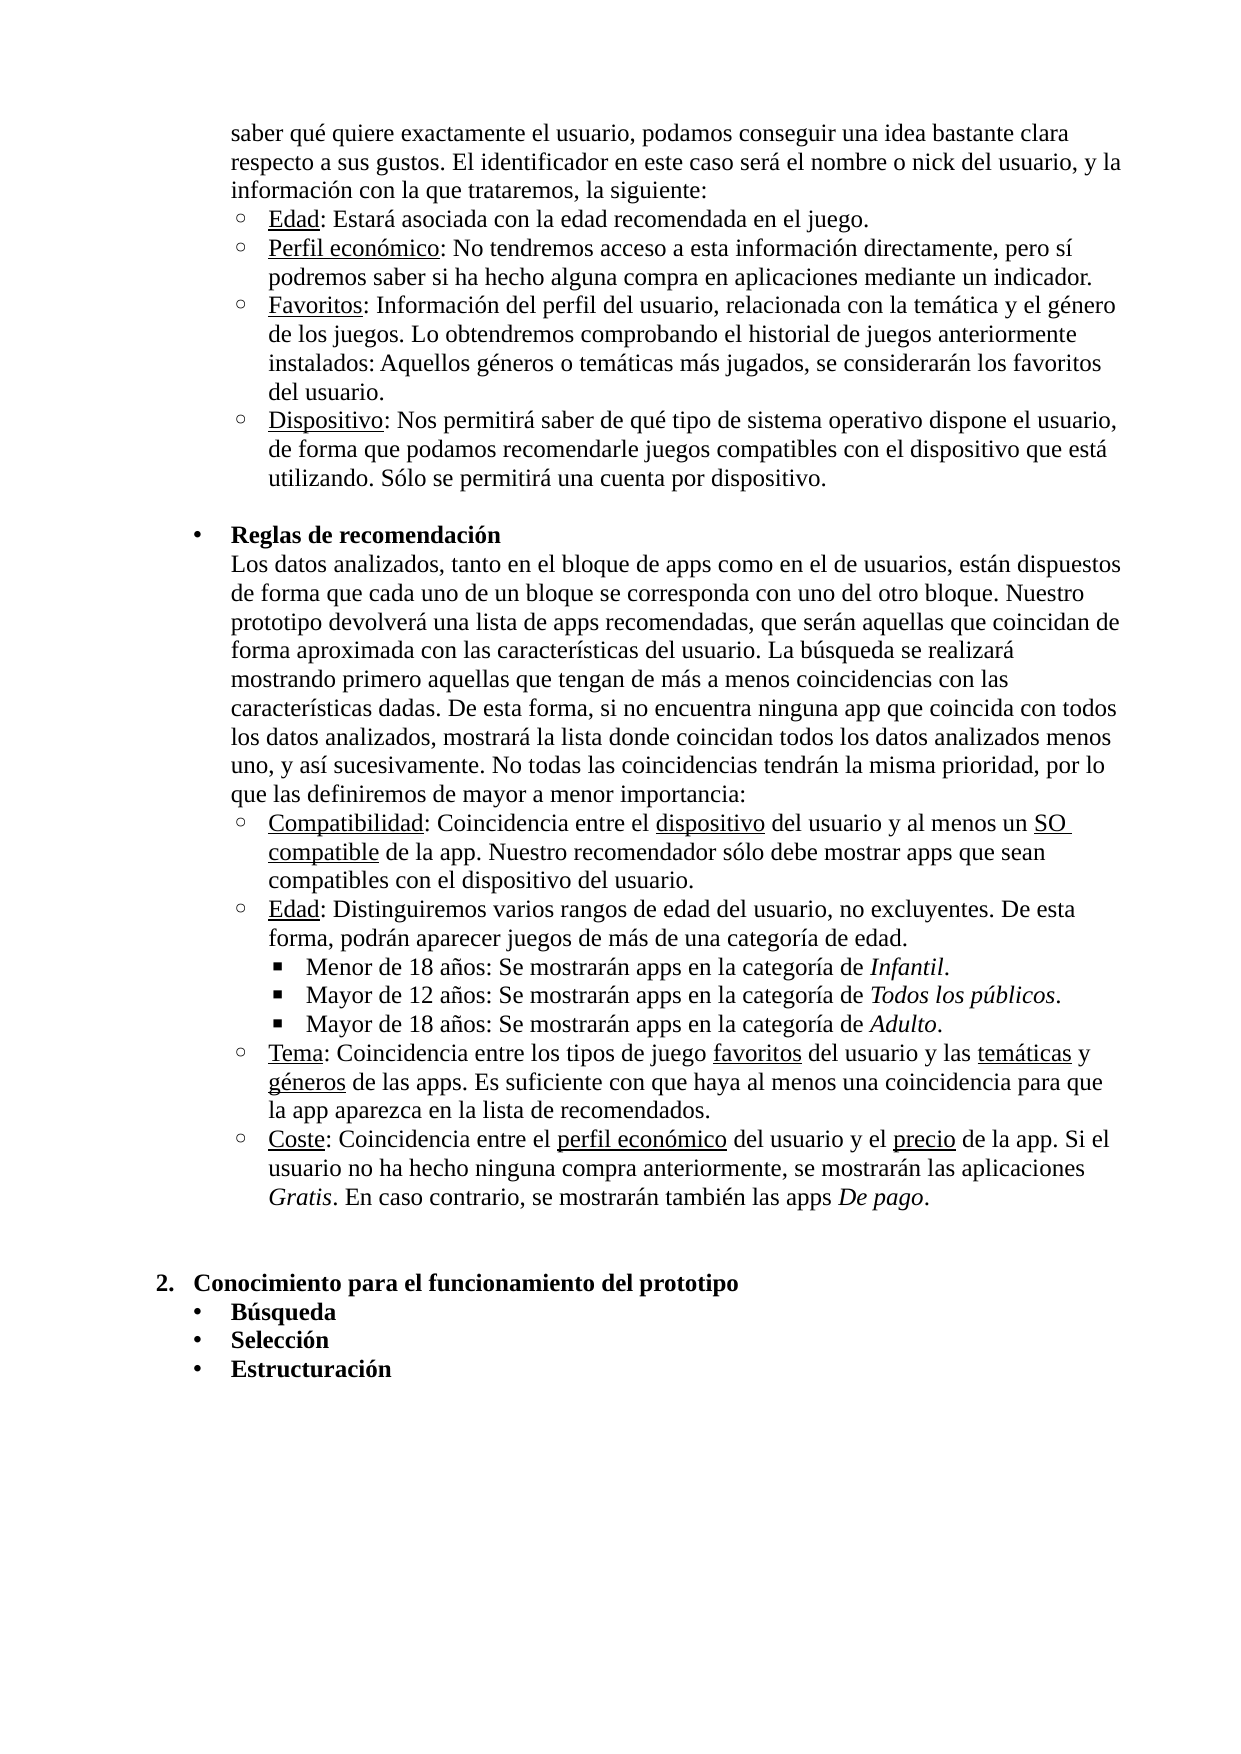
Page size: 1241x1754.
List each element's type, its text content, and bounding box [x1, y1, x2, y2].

list Conocimiento para el funcionamiento del prototipo [156, 1268, 1122, 1297]
list Menor de 18 años: Se mostrarán apps en la categoría de Infantil. [268, 952, 1122, 981]
list saber qué quiere exactamente el usuario, podamos conseguir una idea bastante clara respecto a sus gustos. El identificador en este caso será el nombre o nick del usuario, y la información con la que trataremos, la siguiente: [193, 118, 1122, 204]
list Edad: Estará asociada con la edad recomendada en el juego. [231, 204, 1122, 233]
list Mayor de 18 años: Se mostrarán apps en la categoría de Adulto. [268, 1009, 1122, 1038]
list Los datos analizados, tanto en el bloque de apps como en el de usuarios, están dispuestos de forma que cada uno de un bloque se corresponda con uno del otro bloque. Nuestro prototipo devolverá una lista de apps recomendadas, que serán aquellas que coincidan de forma aproximada con las características del usuario. La búsqueda se realizará mostrando primero aquellas que tengan de más a menos coincidencias con las características dadas. De esta forma, si no encuentra ninguna app que coincida con todos los datos analizados, mostrará la lista donde coincidan todos los datos analizados menos uno, y así sucesivamente. No todas las coincidencias tendrán la misma prioridad, por lo que las definiremos de mayor a menor importancia: [193, 549, 1122, 808]
list Mayor de 12 años: Se mostrarán apps en la categoría de Todos los públicos. [268, 981, 1122, 1009]
list Perfil económico: No tendremos acceso a esta información directamente, pero sí podremos saber si ha hecho alguna compra en aplicaciones mediante un indicador. [231, 233, 1122, 291]
list Coste: Coincidencia entre el perfil económico del usuario y el precio de la app. Si el usuario no ha hecho ninguna compra anteriormente, se mostrarán las aplicaciones Gratis. En caso contrario, se mostrarán también las apps De pago. [231, 1124, 1122, 1211]
list Búsqueda [193, 1297, 1122, 1326]
list Favoritos: Información del perfil del usuario, relacionada con la temática y el género de los juegos. Lo obtendremos comprobando el historial de juegos anteriormente instalados: Aquellos géneros o temáticas más jugados, se considerarán los favoritos del usuario. [231, 291, 1122, 406]
list Selección [193, 1326, 1122, 1354]
list Estructuración [193, 1354, 1122, 1383]
list Dispositivo: Nos permitirá saber de qué tipo de sistema operativo dispone el usuario, de forma que podamos recomendarle juegos compatibles con el dispositivo que está utilizando. Sólo se permitirá una cuenta por dispositivo. [231, 406, 1122, 492]
list Tema: Coincidencia entre los tipos de juego favoritos del usuario y las temáticas y géneros de las apps. Es suficiente con que haya al menos una coincidencia para que la app aparezca en la lista de recomendados. [231, 1038, 1122, 1124]
list Reglas de recomendación [193, 521, 1122, 549]
list Compatibilidad: Coincidencia entre el dispositivo del usuario y al menos un SO compatible de la app. Nuestro recomendador sólo debe mostrar apps que sean compatibles con el dispositivo del usuario. [231, 808, 1122, 894]
list Edad: Distinguiremos varios rangos de edad del usuario, no excluyentes. De esta forma, podrán aparecer juegos de más de una categoría de edad. [231, 894, 1122, 952]
